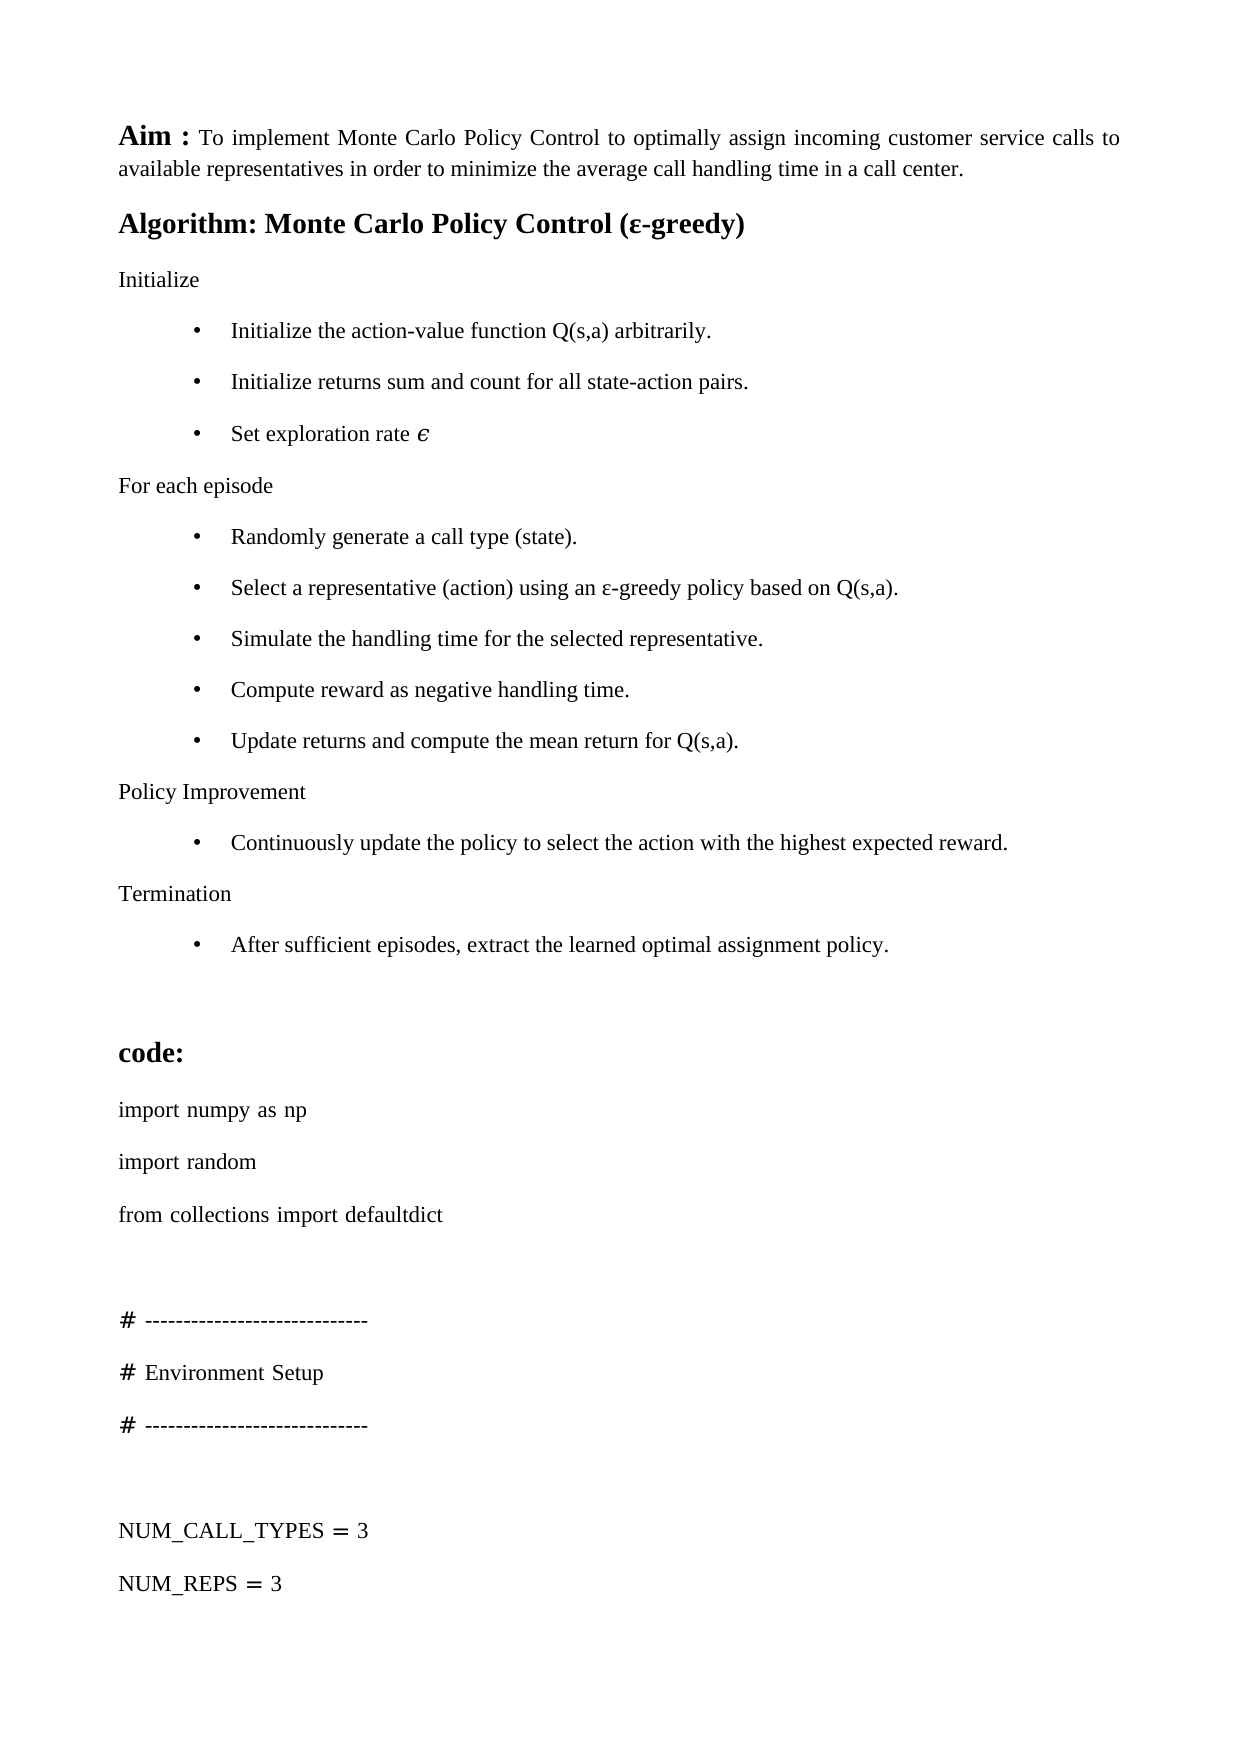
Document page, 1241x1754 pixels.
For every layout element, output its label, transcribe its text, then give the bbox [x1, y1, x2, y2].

list Set exploration rate 𝜖 [193, 419, 1122, 447]
text Algorithm: Monte Carlo Policy Control (ε-greedy) [118, 207, 1122, 240]
text # ----------------------------- [118, 1410, 1122, 1438]
text import numpy as np [118, 1094, 1122, 1122]
list Continuously update the policy to select the action with the highest expected reward. [193, 829, 1122, 855]
text NUM_REPS = 3 [118, 1568, 1122, 1596]
list Update returns and compute the mean return for Q(s,a). [193, 727, 1122, 753]
text NUM_CALL_TYPES = 3 [118, 1516, 1122, 1543]
text Initialize [118, 266, 1122, 292]
text Aim : To implement Monte Carlo Policy Control to optimally assign incoming customer service calls to available representatives in order to minimize the average call handling time in a call center. [118, 118, 1122, 182]
list Select a representative (action) using an ε-greedy policy based on Q(s,a). [193, 574, 1122, 600]
text import random [118, 1147, 1122, 1175]
text code: [118, 1035, 1122, 1069]
list After sufficient episodes, extract the learned optimal assignment policy. [193, 931, 1122, 957]
text # ----------------------------- [118, 1305, 1122, 1333]
text For each episode [118, 472, 1122, 498]
list Randomly generate a call type (state). [193, 523, 1122, 549]
list Simulate the handling time for the selected representative. [193, 625, 1122, 651]
text # Environment Setup [118, 1358, 1122, 1385]
text Termination [118, 880, 1122, 906]
text from collections import defaultdict [118, 1200, 1122, 1227]
list Initialize the action-value function Q(s,a) arbitrarily. [193, 317, 1122, 343]
list Initialize returns sum and count for all state-action pairs. [193, 368, 1122, 394]
list Compute reward as negative handling time. [193, 676, 1122, 702]
text Policy Improvement [118, 778, 1122, 804]
